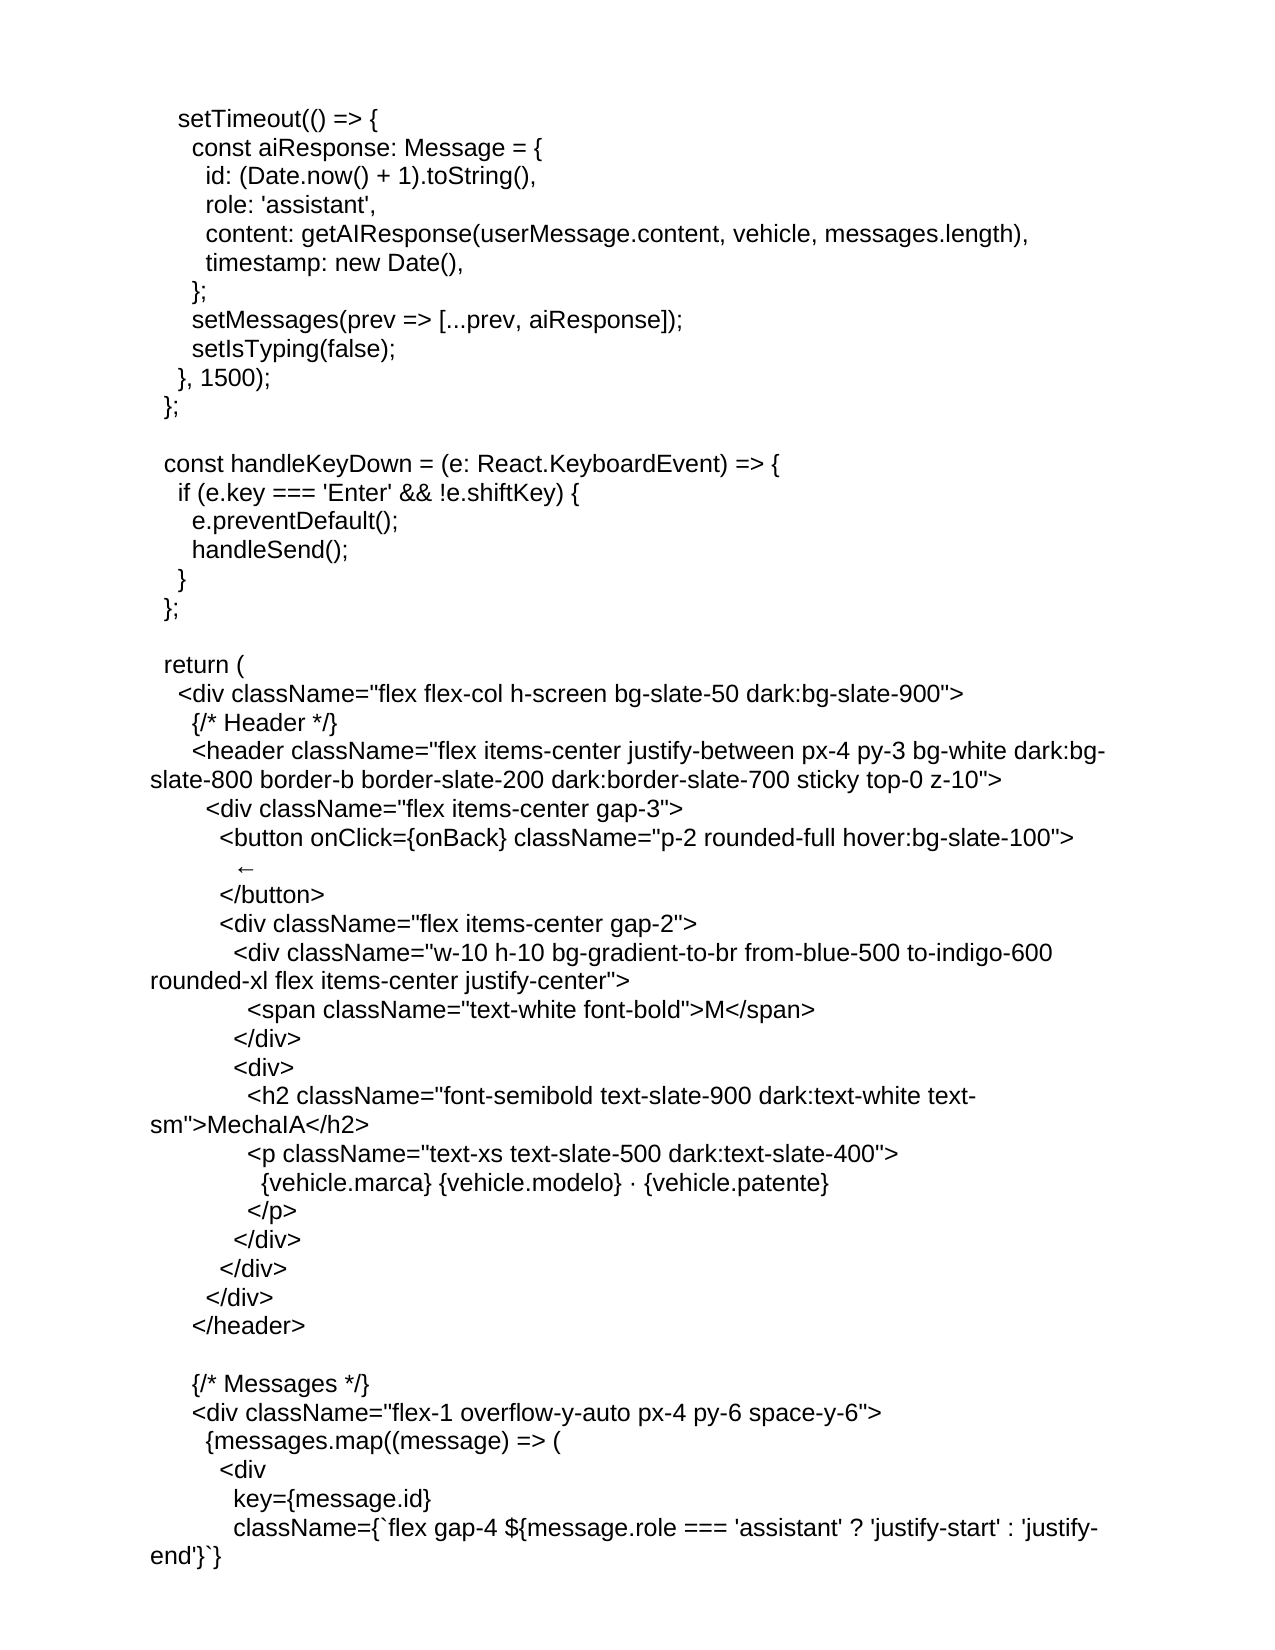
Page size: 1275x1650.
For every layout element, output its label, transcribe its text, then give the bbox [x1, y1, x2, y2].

text <div className="w-10 h-10 bg-gradient-to-br from-blue-500 to-indigo-600 rounded-xl flex items-center justify-center"> [150, 937, 1125, 995]
text setMessages(prev => [...prev, aiResponse]); [150, 305, 1125, 334]
text }; [150, 391, 1125, 420]
text {messages.map((message) => ( [150, 1426, 1125, 1455]
text return ( [150, 650, 1125, 679]
text setIsTyping(false); [150, 334, 1125, 362]
text e.preventDefault(); [150, 506, 1125, 535]
text <header className="flex items-center justify-between px-4 py-3 bg-white dark:bg-slate-800 border-b border-slate-200 dark:border-slate-700 sticky top-0 z-10"> [150, 736, 1125, 794]
text ← [150, 851, 1125, 880]
text <h2 className="font-semibold text-slate-900 dark:text-white text-sm">MechaIA</h2> [150, 1081, 1125, 1139]
text }; [150, 276, 1125, 305]
text </div> [150, 1282, 1125, 1311]
text content: getAIResponse(userMessage.content, vehicle, messages.length), [150, 219, 1125, 247]
text handleSend(); [150, 535, 1125, 564]
text {/* Header */} [150, 707, 1125, 736]
text } [150, 564, 1125, 592]
text <span className="text-white font-bold">M</span> [150, 995, 1125, 1024]
text <div> [150, 1052, 1125, 1081]
text {vehicle.marca} {vehicle.modelo} · {vehicle.patente} [150, 1167, 1125, 1196]
text </p> [150, 1196, 1125, 1225]
text </div> [150, 1254, 1125, 1282]
text if (e.key === 'Enter' && !e.shiftKey) { [150, 477, 1125, 506]
text <p className="text-xs text-slate-500 dark:text-slate-400"> [150, 1139, 1125, 1167]
text }; [150, 592, 1125, 621]
text const handleKeyDown = (e: React.KeyboardEvent) => { [150, 449, 1125, 477]
text id: (Date.now() + 1).toString(), [150, 161, 1125, 190]
text </button> [150, 880, 1125, 909]
text <div className="flex flex-col h-screen bg-slate-50 dark:bg-slate-900"> [150, 679, 1125, 707]
text </header> [150, 1311, 1125, 1340]
text role: 'assistant', [150, 190, 1125, 219]
text key={message.id} [150, 1484, 1125, 1512]
text className={`flex gap-4 ${message.role === 'assistant' ? 'justify-start' : 'justify-end'}`} [150, 1512, 1125, 1570]
text const aiResponse: Message = { [150, 132, 1125, 161]
text </div> [150, 1225, 1125, 1254]
text <div [150, 1455, 1125, 1484]
text <div className="flex items-center gap-2"> [150, 909, 1125, 937]
text }, 1500); [150, 362, 1125, 391]
text <button onClick={onBack} className="p-2 rounded-full hover:bg-slate-100"> [150, 822, 1125, 851]
text <div className="flex-1 overflow-y-auto px-4 py-6 space-y-6"> [150, 1397, 1125, 1426]
text </div> [150, 1024, 1125, 1052]
text <div className="flex items-center gap-3"> [150, 794, 1125, 822]
text {/* Messages */} [150, 1369, 1125, 1397]
text timestamp: new Date(), [150, 247, 1125, 276]
text setTimeout(() => { [150, 104, 1125, 132]
